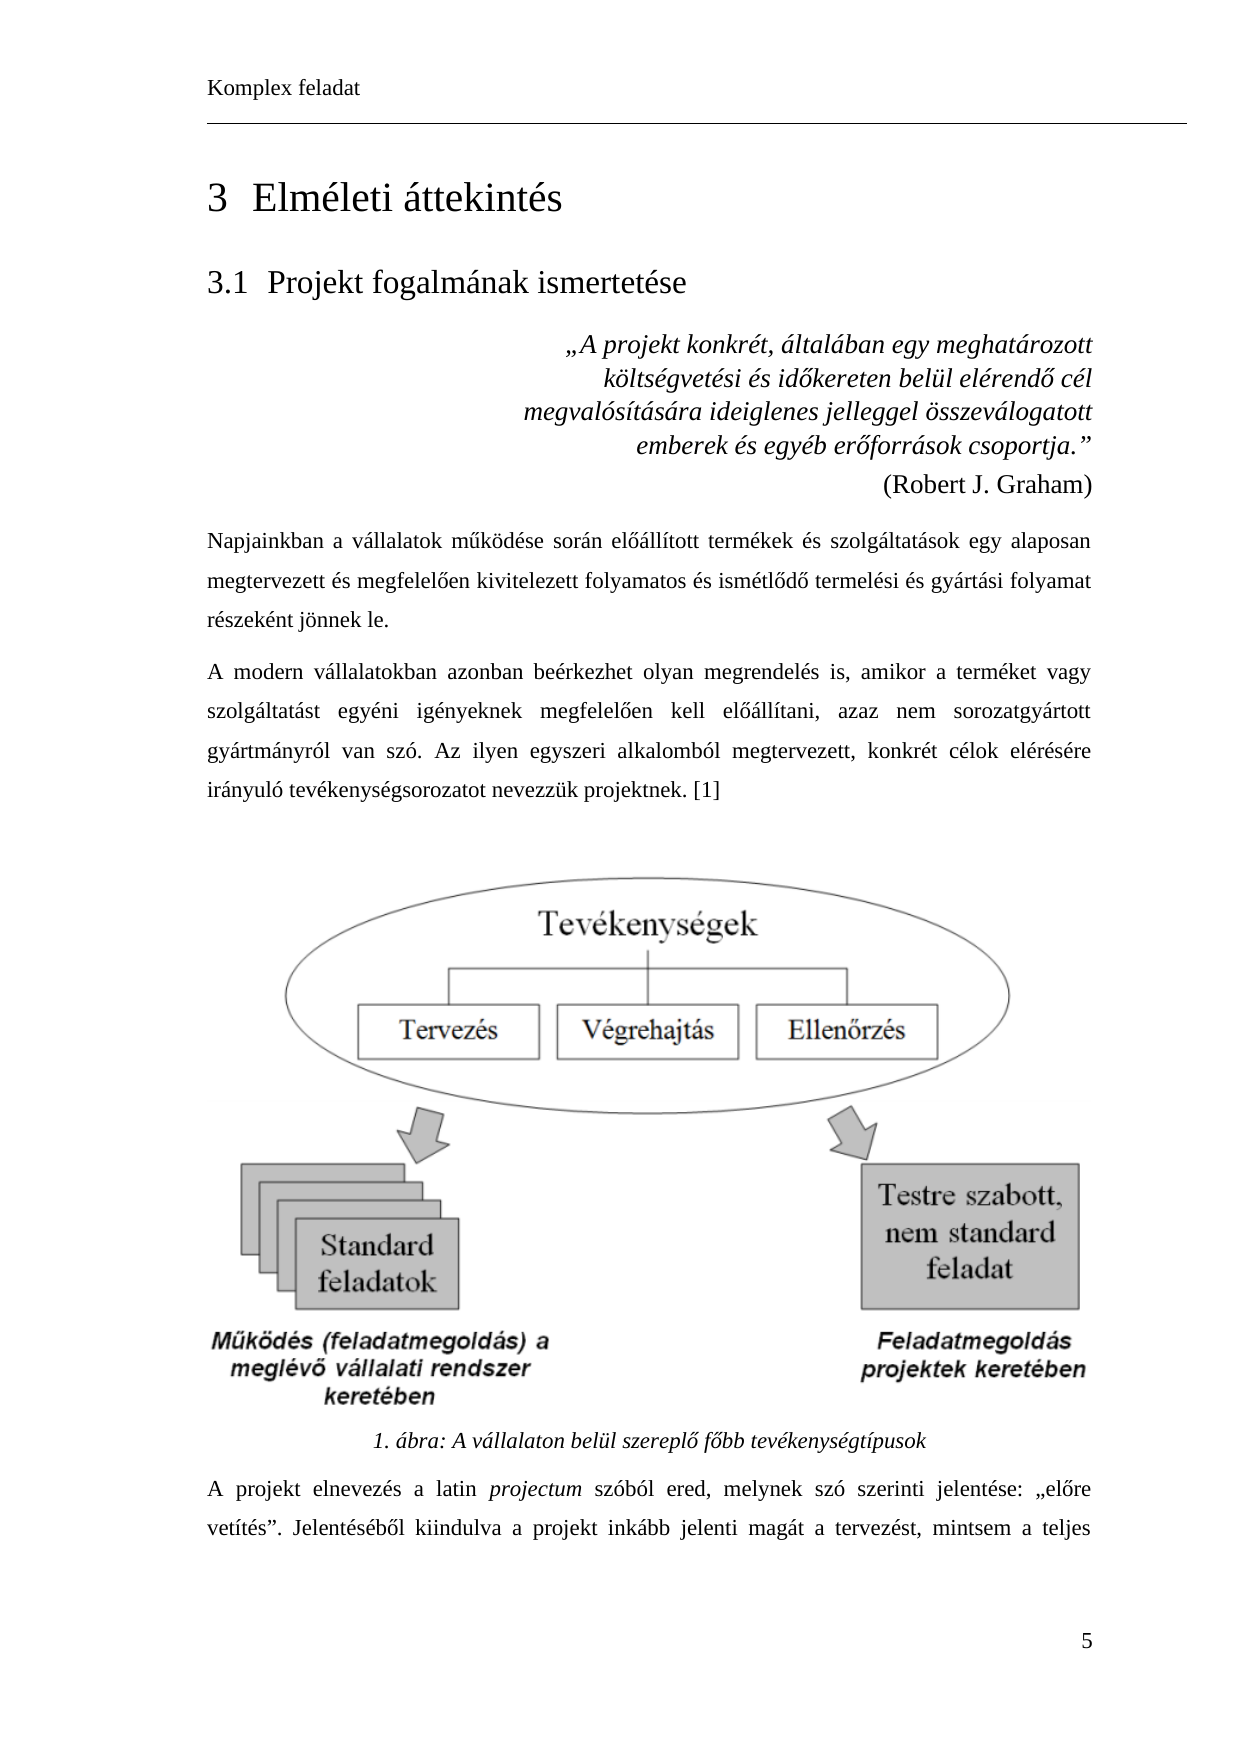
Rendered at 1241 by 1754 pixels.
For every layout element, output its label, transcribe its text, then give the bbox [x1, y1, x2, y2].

picture [206, 828, 1093, 1412]
text 1. ábra: A vállalaton belül szereplő főbb tevékenységtípusok [207, 1427, 1092, 1454]
subtitle Projekt fogalmának ismertetése [207, 262, 1092, 300]
text (Robert J. Graham) [207, 469, 1092, 500]
text „A projekt konkrét, általában egy meghatározott költségvetési és időkereten belül elérendő cél megvalósítására ideiglenes jelleggel összeválogatott emberek és egyéb erőforrások csoportja.” [207, 328, 1092, 460]
text A projekt elnevezés a latin projectum szóból ered, melynek szó szerinti jelentése: „előre vetítés”. Jelentéséből kiindulva a projekt inkább jelenti magát a tervezést, mintsem a teljes [207, 1475, 1092, 1541]
text A modern vállalatokban azonban beérkezhet olyan megrendelés is, amikor a terméket vagy szolgáltatást egyéni igényeknek megfelelően kell előállítani, azaz nem sorozatgyártott gyártmányról van szó. Az ilyen egyszeri alkalomból megtervezett, konkrét célok elérésére irányuló tevékenységsorozatot nevezzük projektnek. [1] [207, 658, 1092, 803]
subtitle Elméleti áttekintés [207, 173, 1092, 221]
text Napjainkban a vállalatok működése során előállított termékek és szolgáltatások egy alaposan megtervezett és megfelelően kivitelezett folyamatos és ismétlődő termelési és gyártási folyamat részeként jönnek le. [207, 527, 1092, 632]
